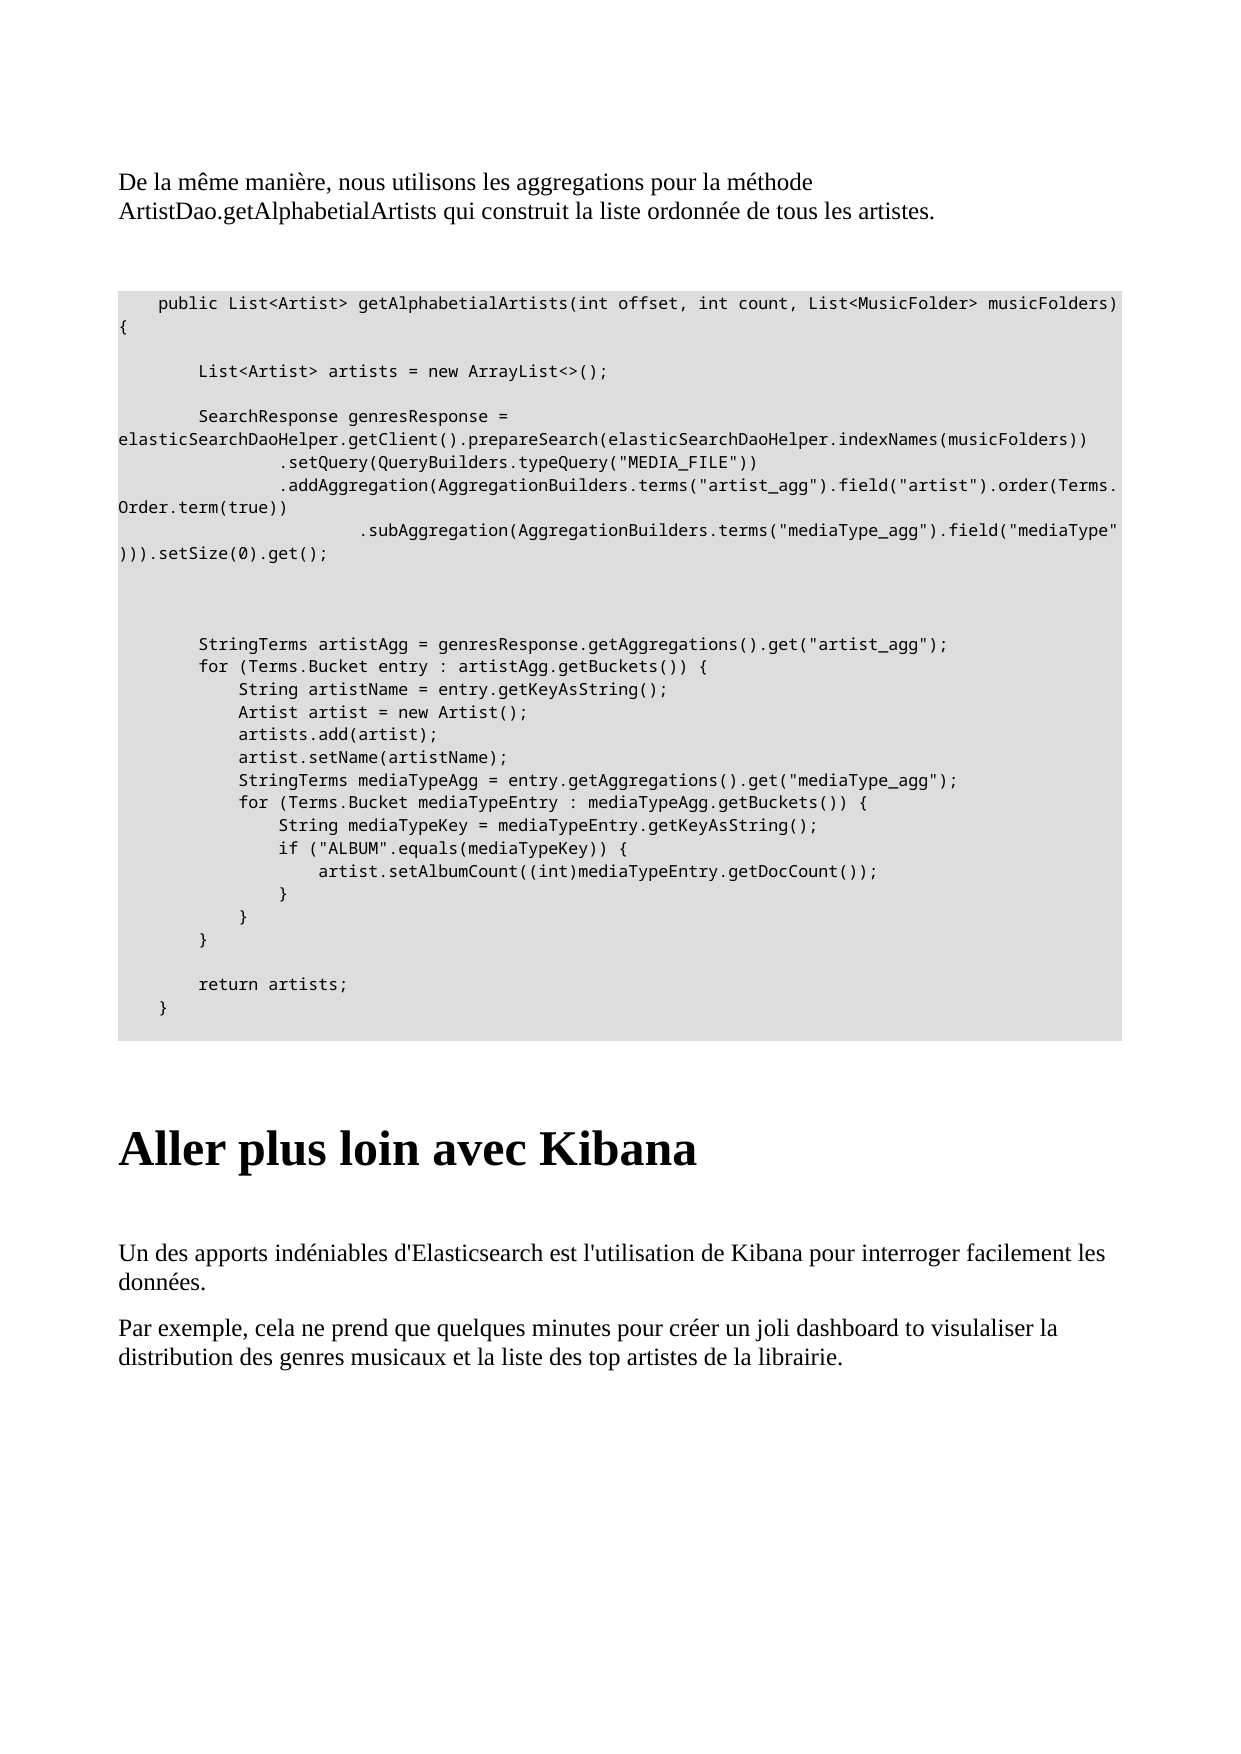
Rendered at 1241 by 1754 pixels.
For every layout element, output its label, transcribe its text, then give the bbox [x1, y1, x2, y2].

title .addAggregation(AggregationBuilders.terms("artist_agg").field("artist").order(Terms.Order.term(true)) [118, 473, 1122, 518]
title StringTerms artistAgg = genresResponse.getAggregations().get("artist_agg"); [118, 632, 1122, 655]
title String mediaTypeKey = mediaTypeEntry.getKeyAsString(); [118, 814, 1122, 836]
title } [118, 927, 1122, 950]
title if ("ALBUM".equals(mediaTypeKey)) { [118, 836, 1122, 859]
title return artists; [118, 973, 1122, 995]
title SearchResponse genresResponse = elasticSearchDaoHelper.getClient().prepareSearch(elasticSearchDaoHelper.indexNames(musicFolders)) [118, 405, 1122, 450]
title for (Terms.Bucket mediaTypeEntry : mediaTypeAgg.getBuckets()) { [118, 791, 1122, 814]
title .subAggregation(AggregationBuilders.terms("mediaType_agg").field("mediaType"))).setSize(0).get(); [118, 518, 1122, 564]
text De la même manière, nous utilisons les aggregations pour la méthode ArtistDao.getAlphabetialArtists qui construit la liste ordonnée de tous les artistes. [118, 167, 1122, 225]
title for (Terms.Bucket entry : artistAgg.getBuckets()) { [118, 655, 1122, 677]
title public List<Artist> getAlphabetialArtists(int offset, int count, List<MusicFolder> musicFolders) { [118, 291, 1122, 337]
title Artist artist = new Artist(); [118, 700, 1122, 723]
title } [118, 995, 1122, 1018]
title artist.setName(artistName); [118, 746, 1122, 768]
text Un des apports indéniables d'Elasticsearch est l'utilisation de Kibana pour interroger facilement les données. [118, 1238, 1122, 1296]
title } [118, 904, 1122, 927]
title StringTerms mediaTypeAgg = entry.getAggregations().get("mediaType_agg"); [118, 768, 1122, 791]
title artist.setAlbumCount((int)mediaTypeEntry.getDocCount()); [118, 859, 1122, 882]
text Par exemple, cela ne prend que quelques minutes pour créer un joli dashboard to visulaliser la distribution des genres musicaux et la liste des top artistes de la librairie. [118, 1313, 1122, 1371]
title } [118, 882, 1122, 904]
title .setQuery(QueryBuilders.typeQuery("MEDIA_FILE")) [118, 450, 1122, 473]
title String artistName = entry.getKeyAsString(); [118, 677, 1122, 700]
title artists.add(artist); [118, 723, 1122, 746]
subtitle Aller plus loin avec Kibana [118, 1119, 1122, 1176]
title List<Artist> artists = new ArrayList<>(); [118, 359, 1122, 382]
